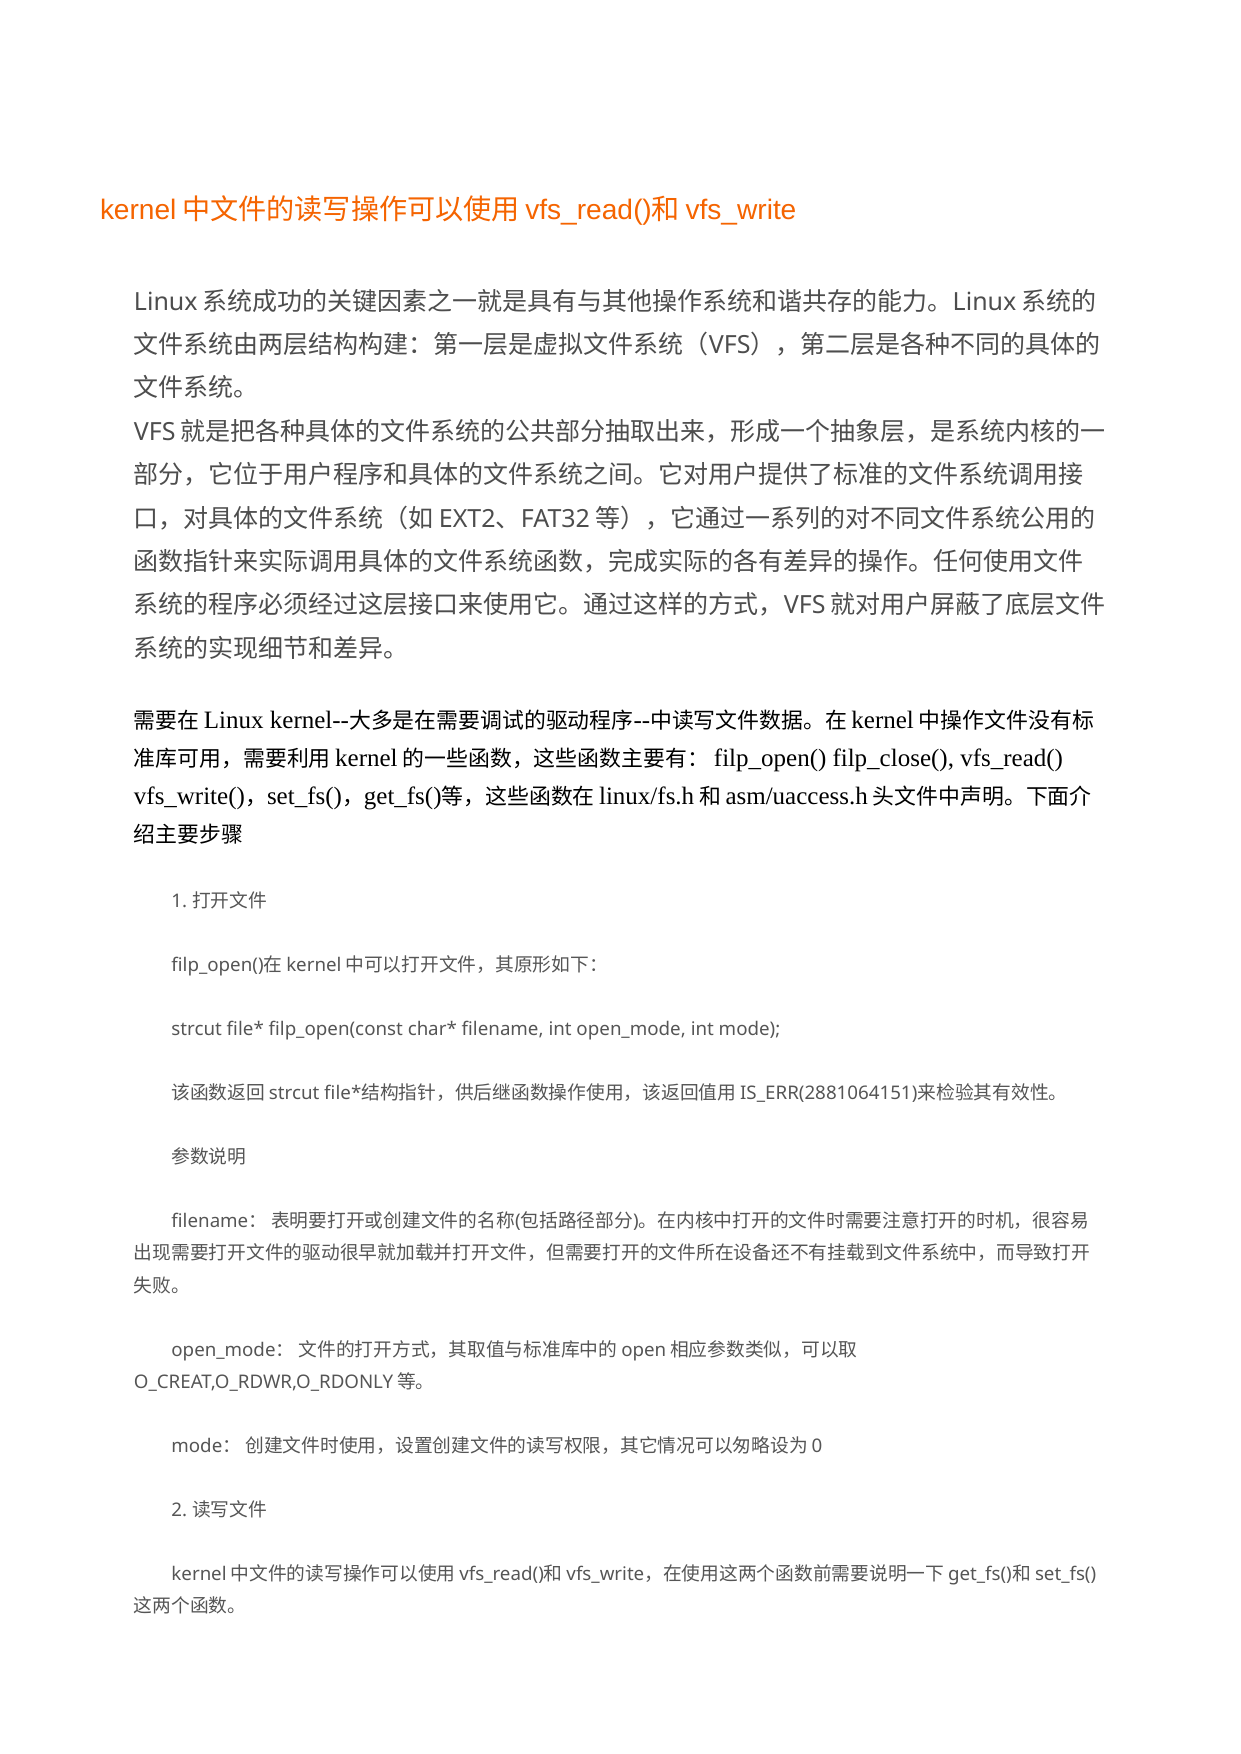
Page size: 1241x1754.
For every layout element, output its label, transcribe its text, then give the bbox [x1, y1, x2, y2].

text 1. 打开文件 [134, 886, 1106, 913]
text mode： 创建文件时使用，设置创建文件的读写权限，其它情况可以匆略设为0 [134, 1431, 1106, 1458]
text 需要在Linux kernel--大多是在需要调试的驱动程序--中读写文件数据。在kernel中操作文件没有标准库可用，需要利用kernel的一些函数，这些函数主要有： filp_open() filp_close(), vfs_read() vfs_write()，set_fs()，get_fs()等，这些函数在linux/fs.h和asm/uaccess.h头文件中声明。下面介绍主要步骤 [134, 703, 1106, 848]
text 该函数返回strcut file*结构指针，供后继函数操作使用，该返回值用IS_ERR(2881064151)来检验其有效性。 [134, 1078, 1106, 1105]
text 2. 读写文件 [134, 1495, 1106, 1522]
text Linux系统成功的关键因素之一就是具有与其他操作系统和谐共存的能力。Linux系统的文件系统由两层结构构建：第一层是虚拟文件系统（VFS），第二层是各种不同的具体的文件系统。 VFS就是把各种具体的文件系统的公共部分抽取出来，形成一个抽象层，是系统内核的一部分，它位于用户程序和具体的文件系统之间。它对用户提供了标准的文件系统调用接口，对具体的文件系统（如EXT2、FAT32等），它通过一系列的对不同文件系统公用的函数指针来实际调用具体的文件系统函数，完成实际的各有差异的操作。任何使用文件系统的程序必须经过这层接口来使用它。通过这样的方式，VFS就对用户屏蔽了底层文件系统的实现细节和差异。 [134, 281, 1106, 665]
text open_mode： 文件的打开方式，其取值与标准库中的open相应参数类似，可以取O_CREAT,O_RDWR,O_RDONLY等。 [134, 1334, 1106, 1394]
text filename： 表明要打开或创建文件的名称(包括路径部分)。在内核中打开的文件时需要注意打开的时机，很容易出现需要打开文件的驱动很早就加载并打开文件，但需要打开的文件所在设备还不有挂载到文件系统中，而导致打开失败。 [134, 1205, 1106, 1298]
text kernel中文件的读写操作可以使用vfs_read()和vfs_write，在使用这两个函数前需要说明一下get_fs()和 set_fs()这两个函数。 [134, 1558, 1106, 1618]
text filp_open()在kernel中可以打开文件，其原形如下： [134, 950, 1106, 977]
text strcut file* filp_open(const char* filename, int open_mode, int mode); [134, 1014, 1106, 1041]
text 参数说明 [134, 1141, 1106, 1169]
subtitle kernel中文件的读写操作可以使用vfs_read()和vfs_write [100, 193, 1222, 225]
